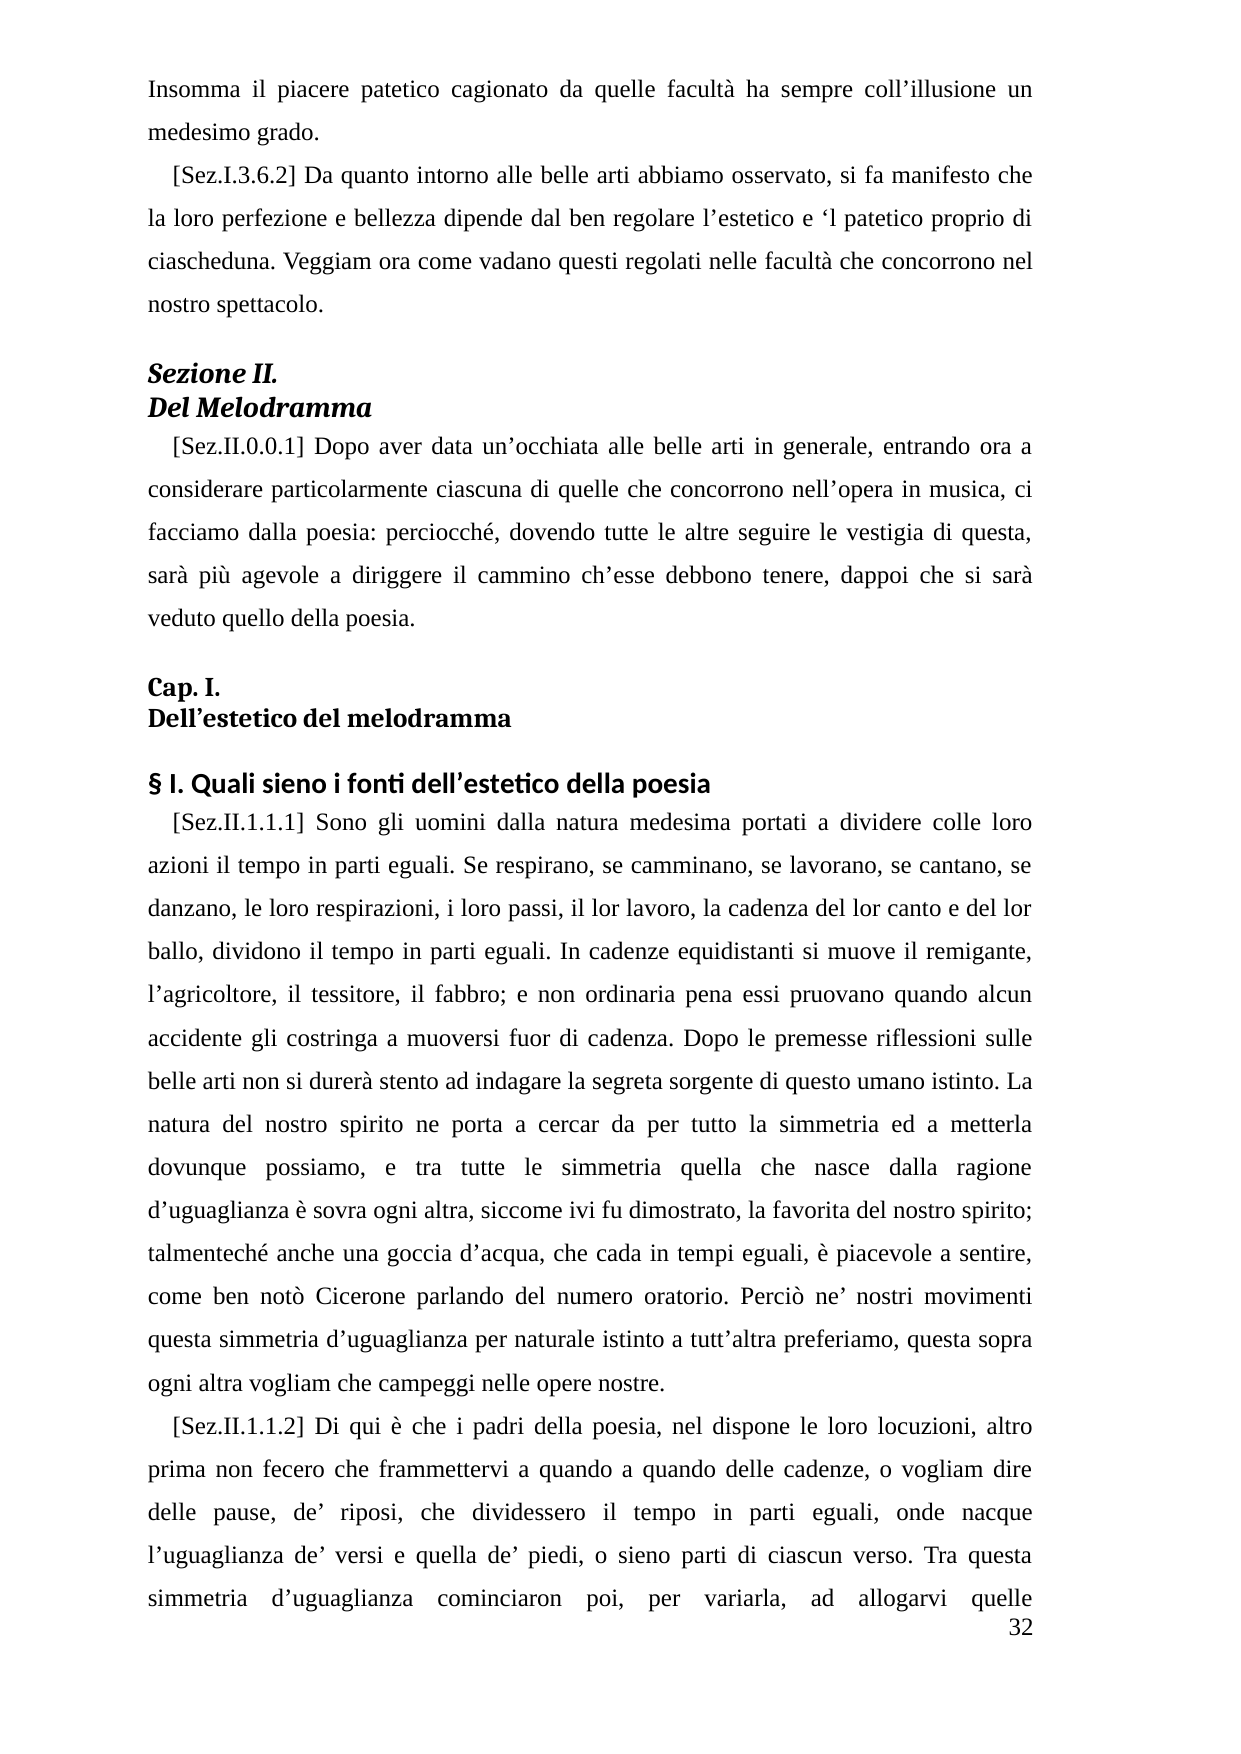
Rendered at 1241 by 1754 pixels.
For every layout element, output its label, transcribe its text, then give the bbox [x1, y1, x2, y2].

text Insomma il piacere patetico cagionato da quelle facultà ha sempre coll’illusione un medesimo grado. [148, 74, 1033, 146]
text [Sez.II.0.0.1] Dopo aver data un’occhiata alle belle arti in generale, entrando ora a considerare particolarmente ciascuna di quelle che concorrono nell’opera in musica, ci facciamo dalla poesia: perciocché, dovendo tutte le altre seguire le vestigia di questa, sarà più agevole a diriggere il cammino ch’esse debbono tenere, dappoi che si sarà veduto quello della poesia. [148, 431, 1033, 632]
text [Sez.II.1.1.2] Di qui è che i padri della poesia, nel dispone le loro locuzioni, altro prima non fecero che frammettervi a quando a quando delle cadenze, o vogliam dire delle pause, de’ riposi, che dividessero il tempo in parti eguali, onde nacque l’uguaglianza de’ versi e quella de’ piedi, o sieno parti di ciascun verso. Tra questa simmetria d’uguaglianza cominciaron poi, per variarla, ad allogarvi quelle [148, 1411, 1033, 1612]
subtitle Cap. I. Dell’estetico del melodramma [148, 672, 1033, 734]
text [Sez.II.1.1.1] Sono gli uomini dalla natura medesima portati a dividere colle loro azioni il tempo in parti eguali. Se respirano, se camminano, se lavorano, se cantano, se danzano, le loro respirazioni, i loro passi, il lor lavoro, la cadenza del lor canto e del lor ballo, dividono il tempo in parti eguali. In cadenze equidistanti si muove il remigante, l’agricoltore, il tessitore, il fabbro; e non ordinaria pena essi pruovano quando alcun accidente gli costringa a muoversi fuor di cadenza. Dopo le premesse riflessioni sulle belle arti non si durerà stento ad indagare la segreta sorgente di questo umano istinto. La natura del nostro spirito ne porta a cercar da per tutto la simmetria ed a metterla dovunque possiamo, e tra tutte le simmetria quella che nasce dalla ragione d’uguaglianza è sovra ogni altra, siccome ivi fu dimostrato, la favorita del nostro spirito; talmenteché anche una goccia d’acqua, che cada in tempi eguali, è piacevole a sentire, come ben notò Cicerone parlando del numero oratorio. Perciò ne’ nostri movimenti questa simmetria d’uguaglianza per naturale istinto a tutt’altra preferiamo, questa sopra ogni altra vogliam che campeggi nelle opere nostre. [148, 807, 1033, 1396]
text [Sez.I.3.6.2] Da quanto intorno alle belle arti abbiamo osservato, si fa manifesto che la loro perfezione e bellezza dipende dal ben regolare l’estetico e ‘l patetico proprio di ciascheduna. Veggiam ora come vadano questi regolati nelle facultà che concorrono nel nostro spettacolo. [148, 160, 1033, 318]
subtitle § I. Quali sieno i fonti dell’estetico della poesia [148, 765, 1033, 801]
subtitle Sezione II. Del Melodramma [148, 358, 1033, 425]
